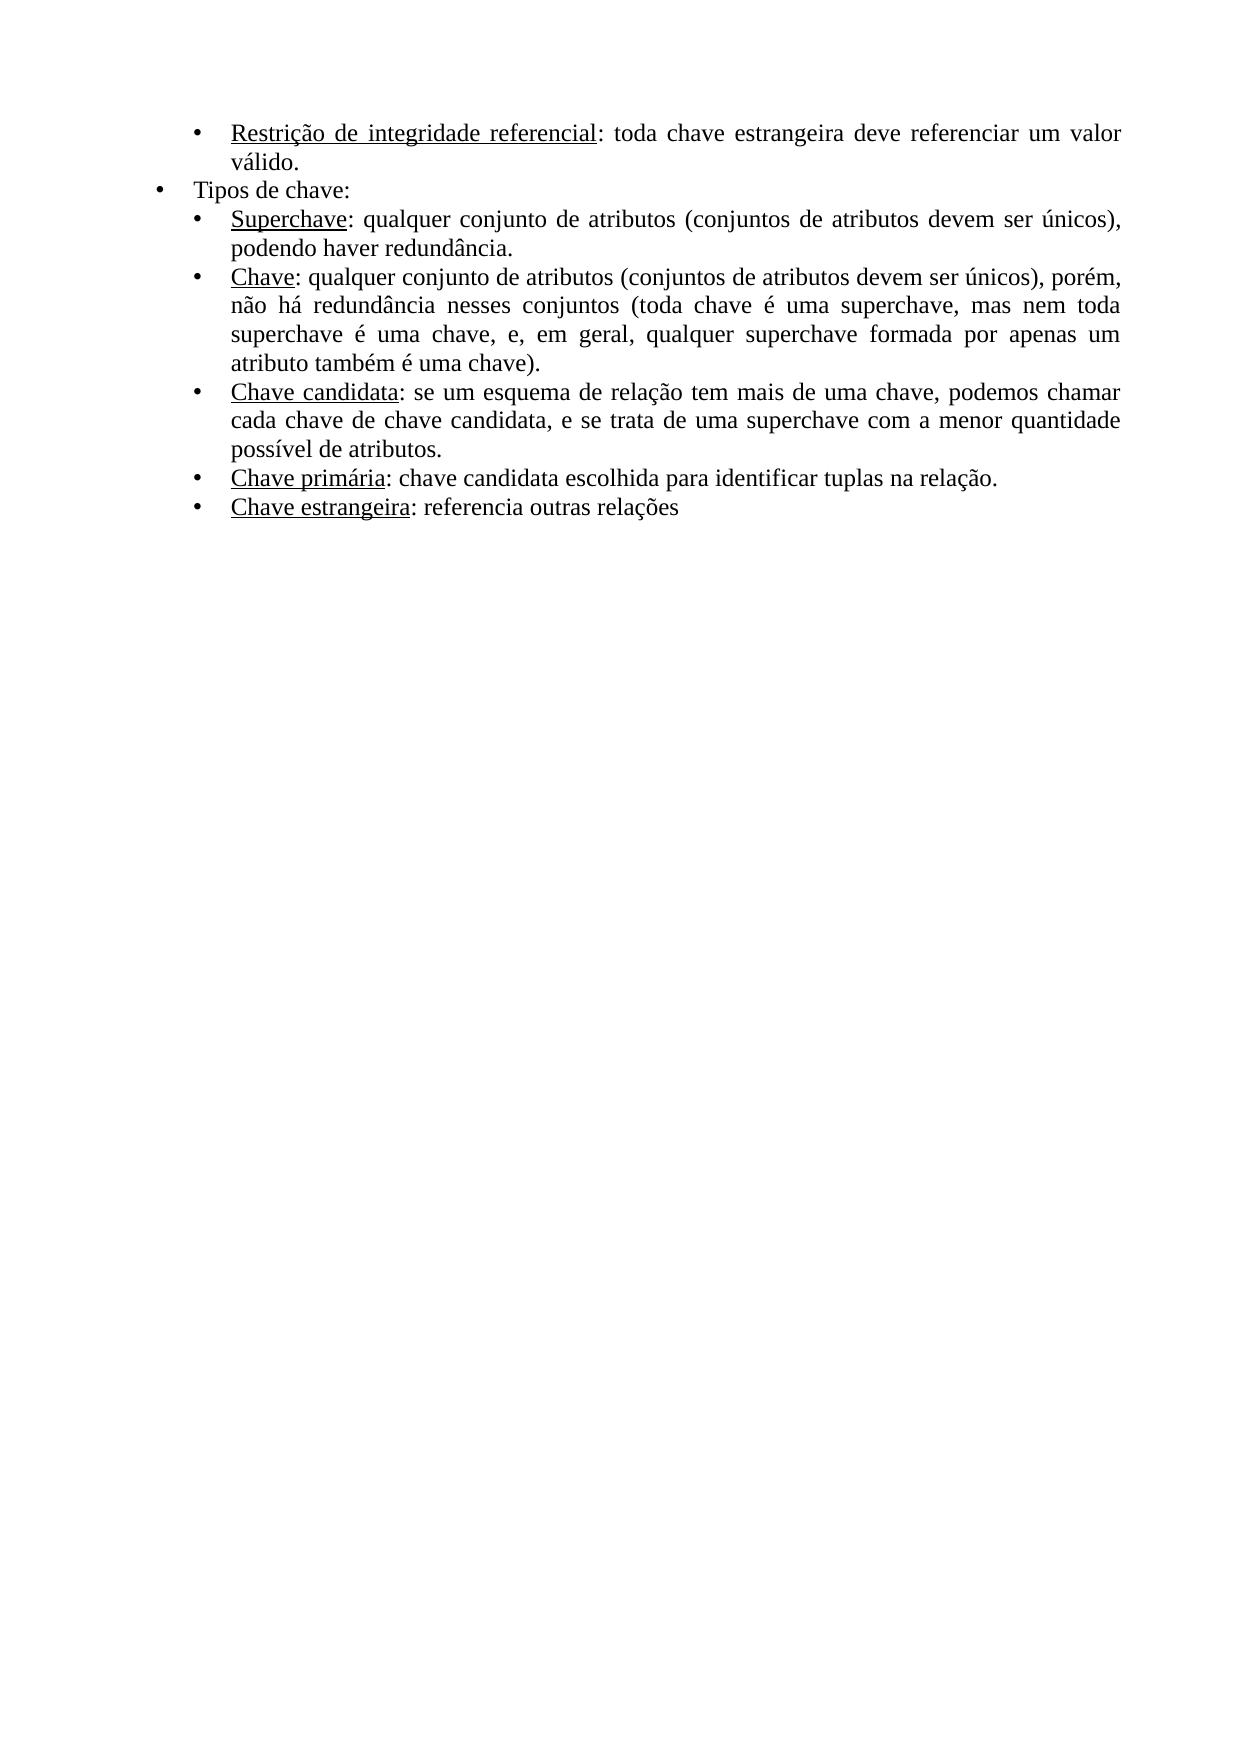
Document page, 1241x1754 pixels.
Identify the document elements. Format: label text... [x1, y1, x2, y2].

list Superchave: qualquer conjunto de atributos (conjuntos de atributos devem ser únicos), podendo haver redundância. [193, 204, 1122, 262]
list Chave primária: chave candidata escolhida para identificar tuplas na relação. [193, 463, 1122, 492]
list Tipos de chave: [156, 176, 1122, 204]
list Chave: qualquer conjunto de atributos (conjuntos de atributos devem ser únicos), porém, não há redundância nesses conjuntos (toda chave é uma superchave, mas nem toda superchave é uma chave, e, em geral, qualquer superchave formada por apenas um atributo também é uma chave). [193, 262, 1122, 377]
list Restrição de integridade referencial: toda chave estrangeira deve referenciar um valor válido. [193, 118, 1122, 176]
list Chave candidata: se um esquema de relação tem mais de uma chave, podemos chamar cada chave de chave candidata, e se trata de uma superchave com a menor quantidade possível de atributos. [193, 377, 1122, 463]
list Chave estrangeira: referencia outras relações [193, 492, 1122, 521]
